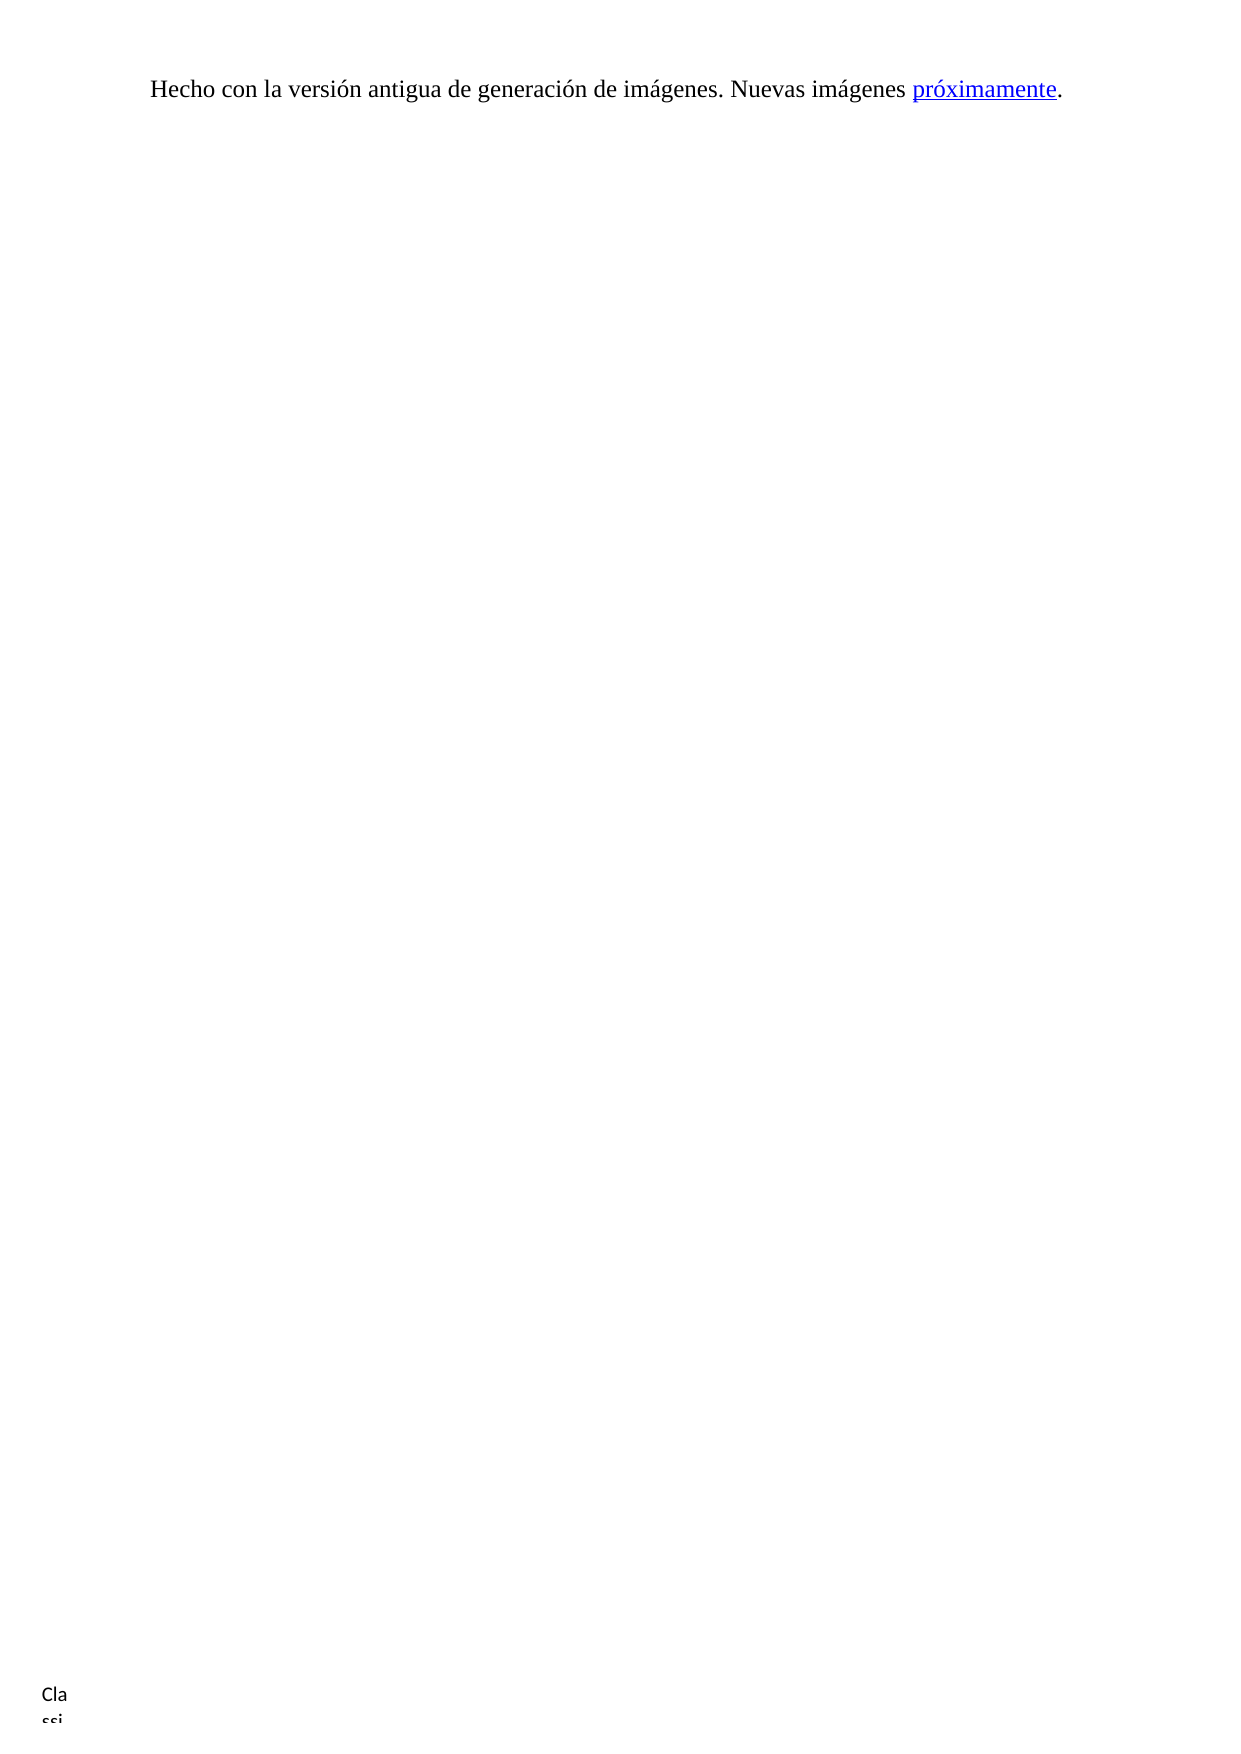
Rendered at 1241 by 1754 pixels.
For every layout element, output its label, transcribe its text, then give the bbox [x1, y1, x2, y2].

text Hecho con la versión antigua de generación de imágenes. Nuevas imágenes próximamente. [150, 74, 1090, 102]
